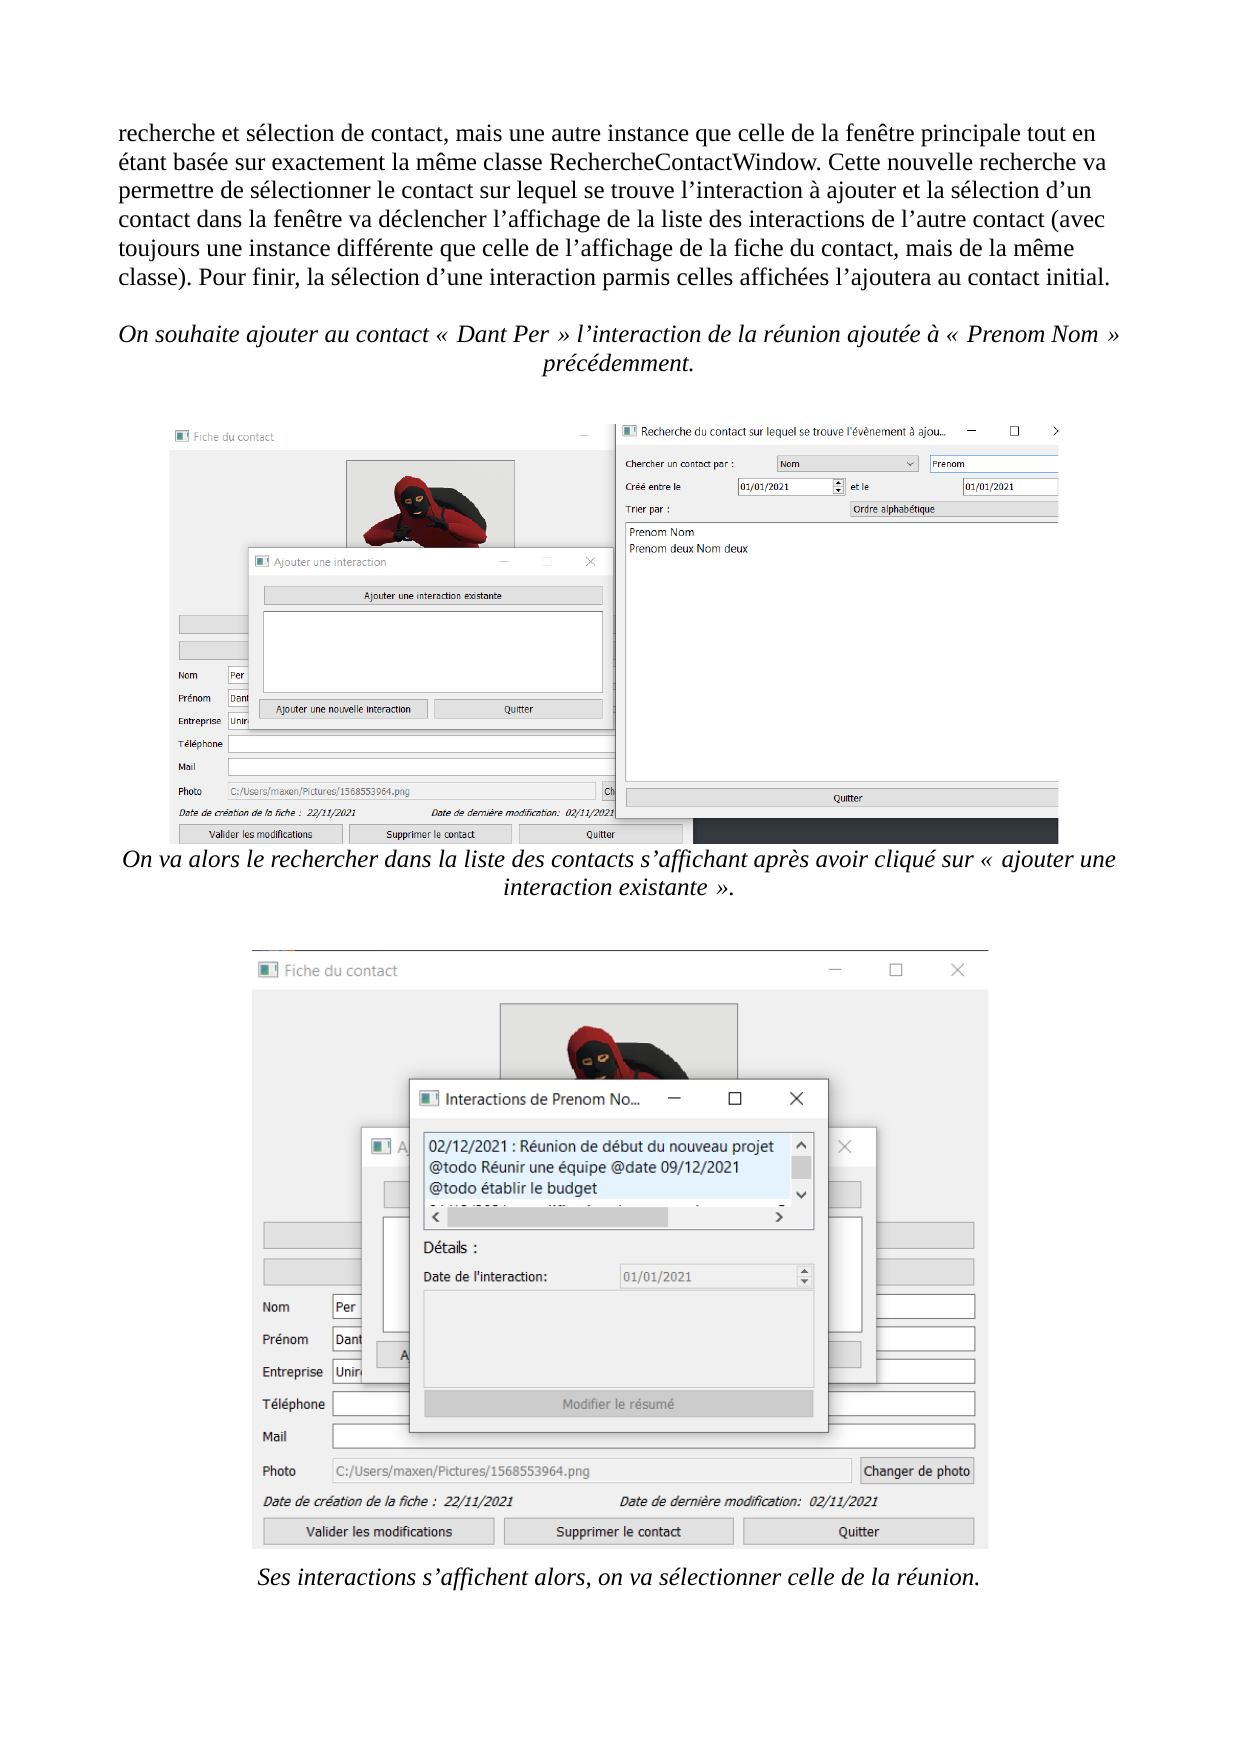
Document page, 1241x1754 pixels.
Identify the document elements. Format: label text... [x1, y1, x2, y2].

text recherche et sélection de contact, mais une autre instance que celle de la fenêtre principale tout en étant basée sur exactement la même classe RechercheContactWindow. Cette nouvelle recherche va permettre de sélectionner le contact sur lequel se trouve l’interaction à ajouter et la sélection d’un contact dans la fenêtre va déclencher l’affichage de la liste des interactions de l’autre contact (avec toujours une instance différente que celle de l’affichage de la fiche du contact, mais de la même classe). Pour finir, la sélection d’une interaction parmis celles affichées l’ajoutera au contact initial. [118, 118, 1122, 291]
text On va alors le rechercher dans la liste des contacts s’affichant après avoir cliqué sur « ajouter une interaction existante ». [118, 406, 1122, 901]
picture [251, 950, 989, 1549]
text Ses interactions s’affichent alors, on va sélectionner celle de la réunion. [118, 1562, 1122, 1591]
picture [169, 424, 1059, 844]
text On souhaite ajouter au contact « Dant Per » l’interaction de la réunion ajoutée à « Prenom Nom » précédemment. [118, 319, 1122, 377]
